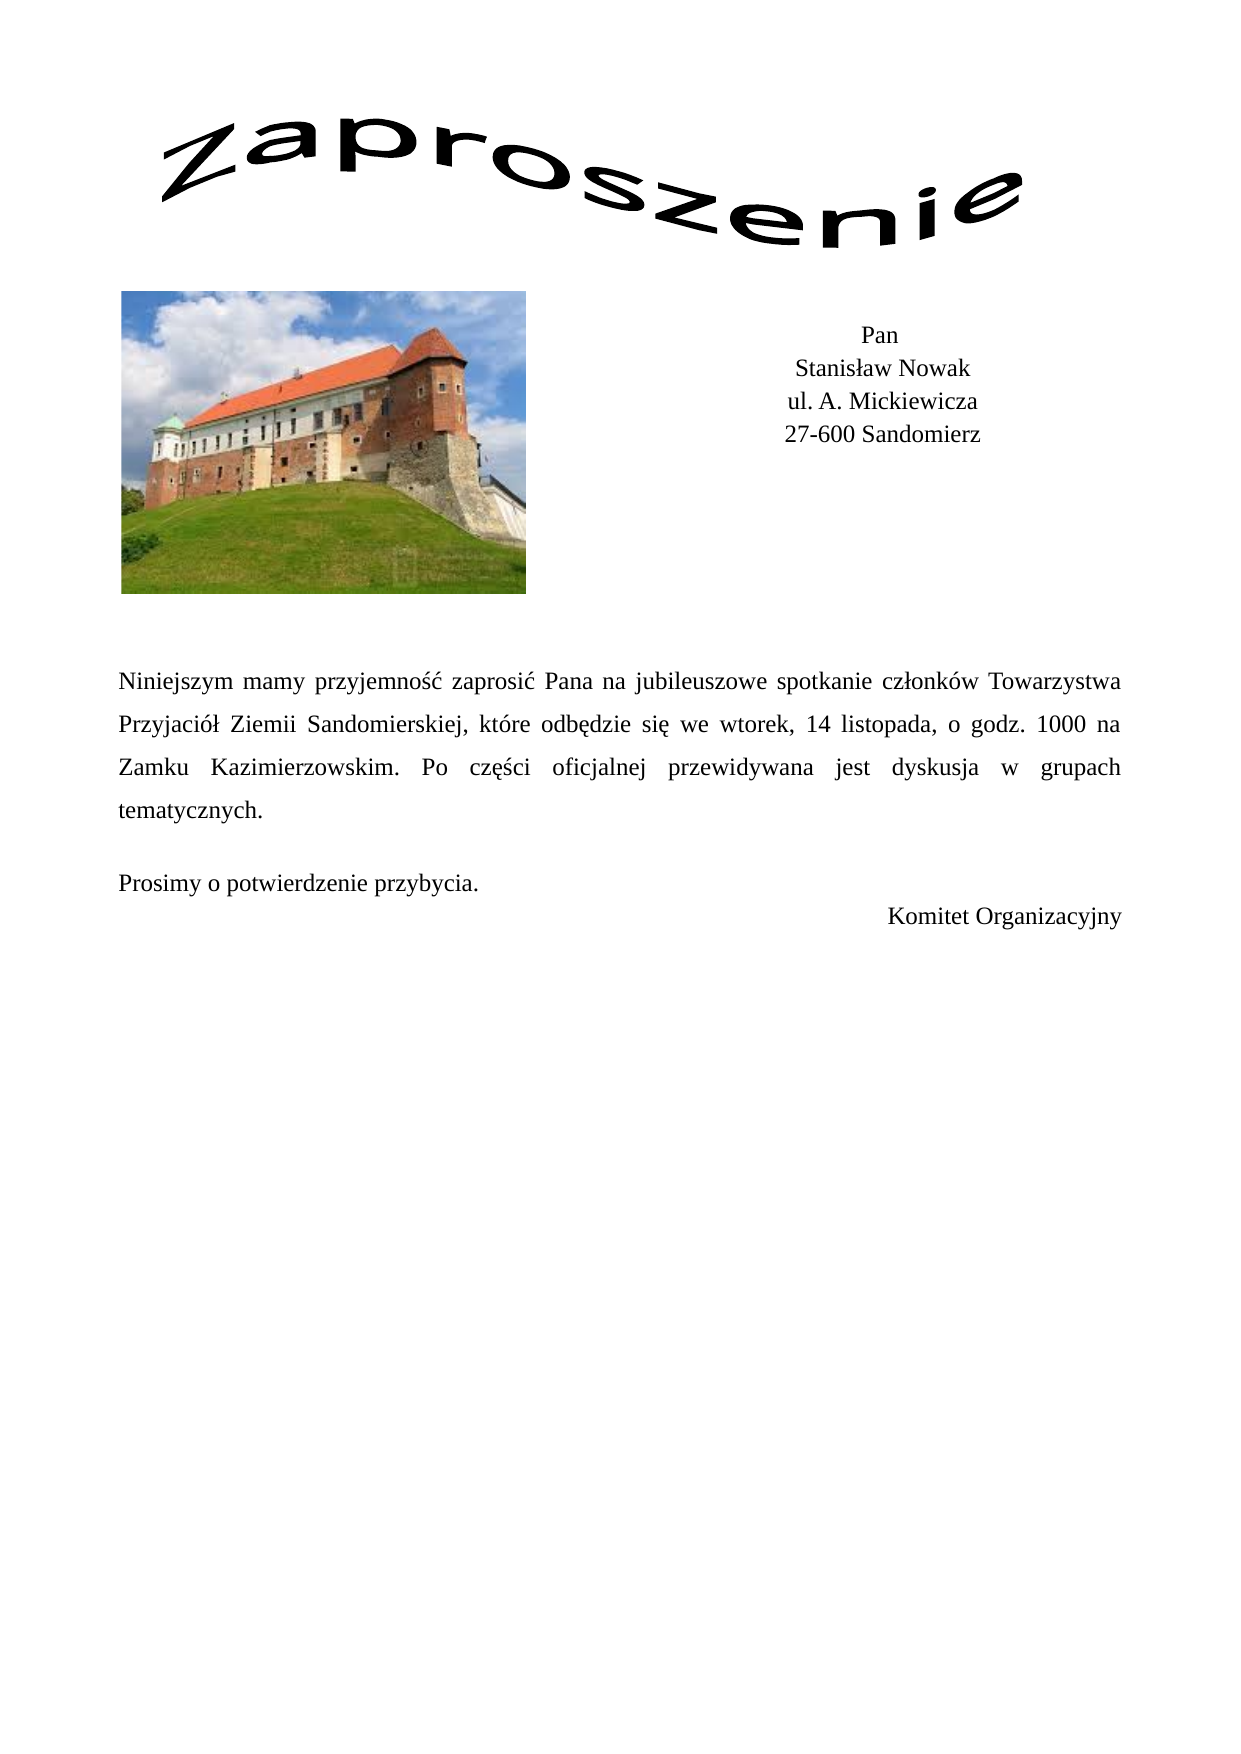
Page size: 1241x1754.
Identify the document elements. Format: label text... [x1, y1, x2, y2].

text Prosimy o potwierdzenie przybycia. [118, 868, 1122, 897]
picture [121, 291, 526, 594]
text Stanisław Nowak [661, 353, 1104, 382]
text Pan [661, 320, 1104, 349]
text Niniejszym mamy przyjemność zaprosić Pana na jubileuszowe spotkanie członków Towarzystwa Przyjaciół Ziemii Sandomierskiej, które odbędzie się we wtorek, 14 listopada, o godz. 1000 na Zamku Kazimierzowskim. Po części oficjalnej przewidywana jest dyskusja w grupach tematycznych. [118, 666, 1122, 824]
table_header [620, 285, 1122, 633]
table_header [118, 285, 620, 633]
text Komitet Organizacyjny [118, 901, 1122, 929]
text 27-600 Sandomierz [661, 419, 1104, 448]
text ul. A. Mickiewicza [661, 386, 1104, 415]
